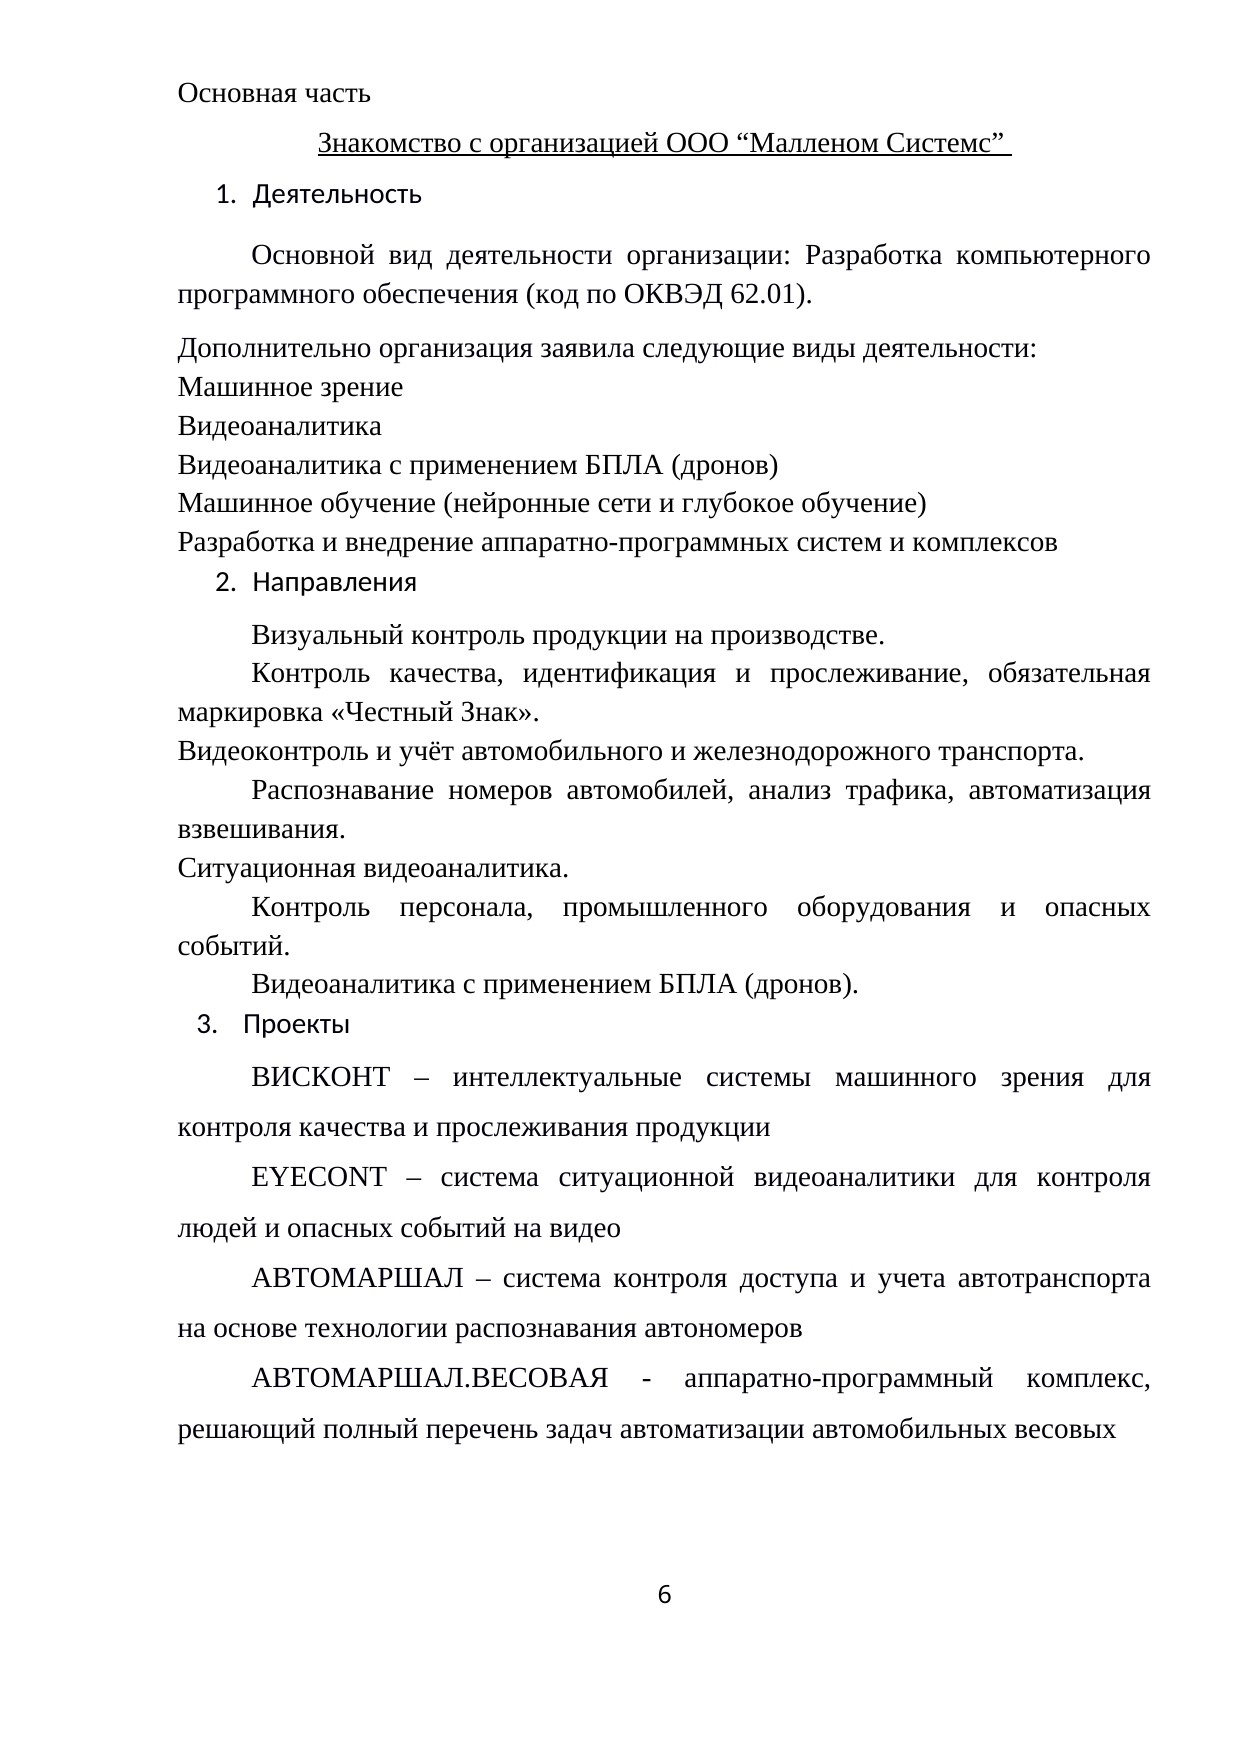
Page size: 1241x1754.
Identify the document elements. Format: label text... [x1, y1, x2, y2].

text Разработка и внедрение аппаратно-программных систем и комплексов [177, 524, 1152, 558]
text Машинное обучение (нейронные сети и глубокое обучение) [177, 486, 1152, 519]
text Контроль качества, идентификация и прослеживание, обязательная маркировка «Честный Знак». [177, 656, 1152, 728]
text Машинное зрение [177, 369, 1152, 403]
text Контроль персонала, промышленного оборудования и опасных событий. [177, 889, 1152, 961]
list Направления [215, 563, 1152, 599]
text Видеоконтроль и учёт автомобильного и железнодорожного транспорта. [177, 733, 1152, 767]
text Знакомство с организацией ООО “Малленом Системс” [177, 125, 1152, 159]
list Проекты [196, 1005, 1152, 1041]
text EYECONT – система ситуационной видеоаналитики для контроля людей и опасных событий на видео [177, 1159, 1152, 1243]
text Основной вид деятельности организации: Разработка компьютерного программного обеспечения (код по ОКВЭД 62.01). [177, 237, 1152, 309]
text Ситуационная видеоаналитика. [177, 850, 1152, 883]
text Видеоаналитика [177, 408, 1152, 441]
text Визуальный контроль продукции на производстве. [177, 617, 1152, 650]
text АВТОМАРШАЛ.ВЕСОВАЯ - аппаратно-программный комплекс, решающий полный перечень задач автоматизации автомобильных весовых [177, 1361, 1152, 1444]
text Дополнительно организация заявила следующие виды деятельности: [177, 330, 1152, 364]
text Видеоаналитика с применением БПЛА (дронов). [177, 966, 1152, 1000]
text АВТОМАРШАЛ – система контроля доступа и учета автотранспорта на основе технологии распознавания автономеров [177, 1260, 1152, 1344]
list Деятельность [215, 176, 1152, 211]
text Видеоаналитика с применением БПЛА (дронов) [177, 447, 1152, 480]
text Основная часть [177, 75, 1152, 108]
text Распознавание номеров автомобилей, анализ трафика, автоматизация взвешивания. [177, 772, 1152, 844]
text ВИСКОНТ – интеллектуальные системы машинного зрения для контроля качества и прослеживания продукции [177, 1059, 1152, 1143]
